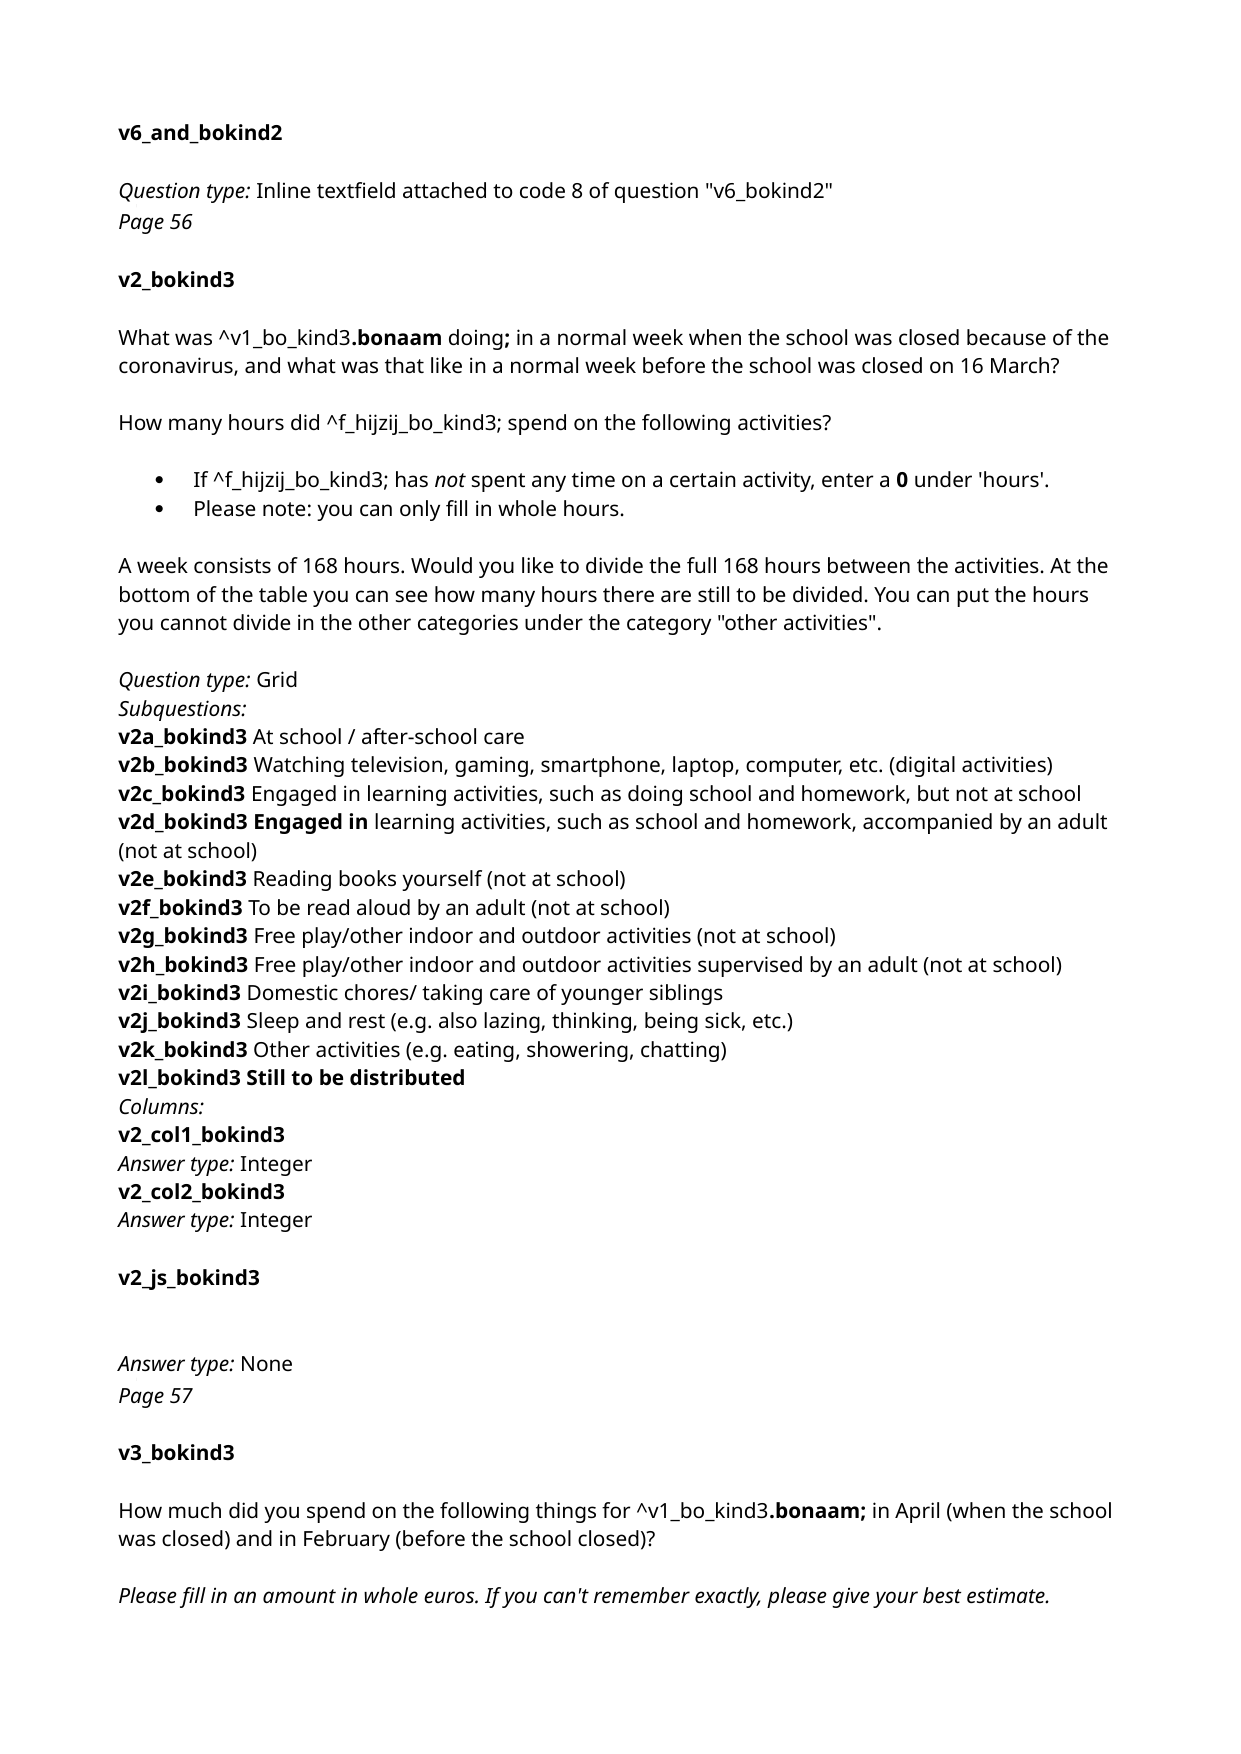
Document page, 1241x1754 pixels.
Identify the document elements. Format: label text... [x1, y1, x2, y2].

subtitle v3_bokind3 [118, 1438, 1122, 1467]
text A week consists of 168 hours. Would you like to divide the full 168 hours between the activities. At the bottom of the table you can see how many hours there are still to be divided. You can put the hours you cannot divide in the other categories under the category "other activities". [118, 552, 1122, 637]
text What was ^v1_bo_kind3.bonaam doing; in a normal week when the school was closed because of the coronavirus, and what was that like in a normal week before the school was closed on 16 March? How many hours did ^f_hijzij_bo_kind3; spend on the following activities? [118, 323, 1122, 436]
list If ^f_hijzij_bo_kind3; has not spent any time on a certain activity, enter a 0 under 'hours'. [156, 466, 1122, 494]
subtitle v6_and_bokind2 [118, 118, 1122, 147]
text Answer type: None [118, 1349, 1122, 1378]
list Please note: you can only fill in whole hours. [156, 494, 1122, 522]
text How much did you spend on the following things for ^v1_bo_kind3.bonaam; in April (when the school was closed) and in February (before the school closed)? Please fill in an amount in whole euros. If you can't remember exactly, please give your best estimate. [118, 1496, 1122, 1610]
text Question type: Inline textfield attached to code 8 of question "v6_bokind2" [118, 176, 1122, 204]
text Page 56 [118, 207, 1122, 236]
text Answer type: Integer [118, 1206, 1122, 1234]
text Page 57 [118, 1381, 1122, 1409]
subtitle v2_bokind3 [118, 265, 1122, 293]
text v2_col2_bokind3 [118, 1177, 1122, 1206]
text Columns: v2_col1_bokind3 [118, 1092, 1122, 1149]
text Answer type: Integer [118, 1149, 1122, 1177]
text Subquestions: v2a_bokind3 At school / after-school care v2b_bokind3 Watching television, gaming, smartphone, laptop, computer, etc. (digital activities) v2c_bokind3 Engaged in learning activities, such as doing school and homework, but not at school v2d_bokind3 Engaged in learning activities, such as school and homework, accompanied by an adult (not at school) v2e_bokind3 Reading books yourself (not at school) v2f_bokind3 To be read aloud by an adult (not at school) v2g_bokind3 Free play/other indoor and outdoor activities (not at school) v2h_bokind3 Free play/other indoor and outdoor activities supervised by an adult (not at school) v2i_bokind3 Domestic chores/ taking care of younger siblings v2j_bokind3 Sleep and rest (e.g. also lazing, thinking, being sick, etc.) v2k_bokind3 Other activities (e.g. eating, showering, chatting) v2l_bokind3 Still to be distributed [118, 694, 1122, 1092]
text Question type: Grid [118, 665, 1122, 694]
subtitle v2_js_bokind3 [118, 1263, 1122, 1292]
